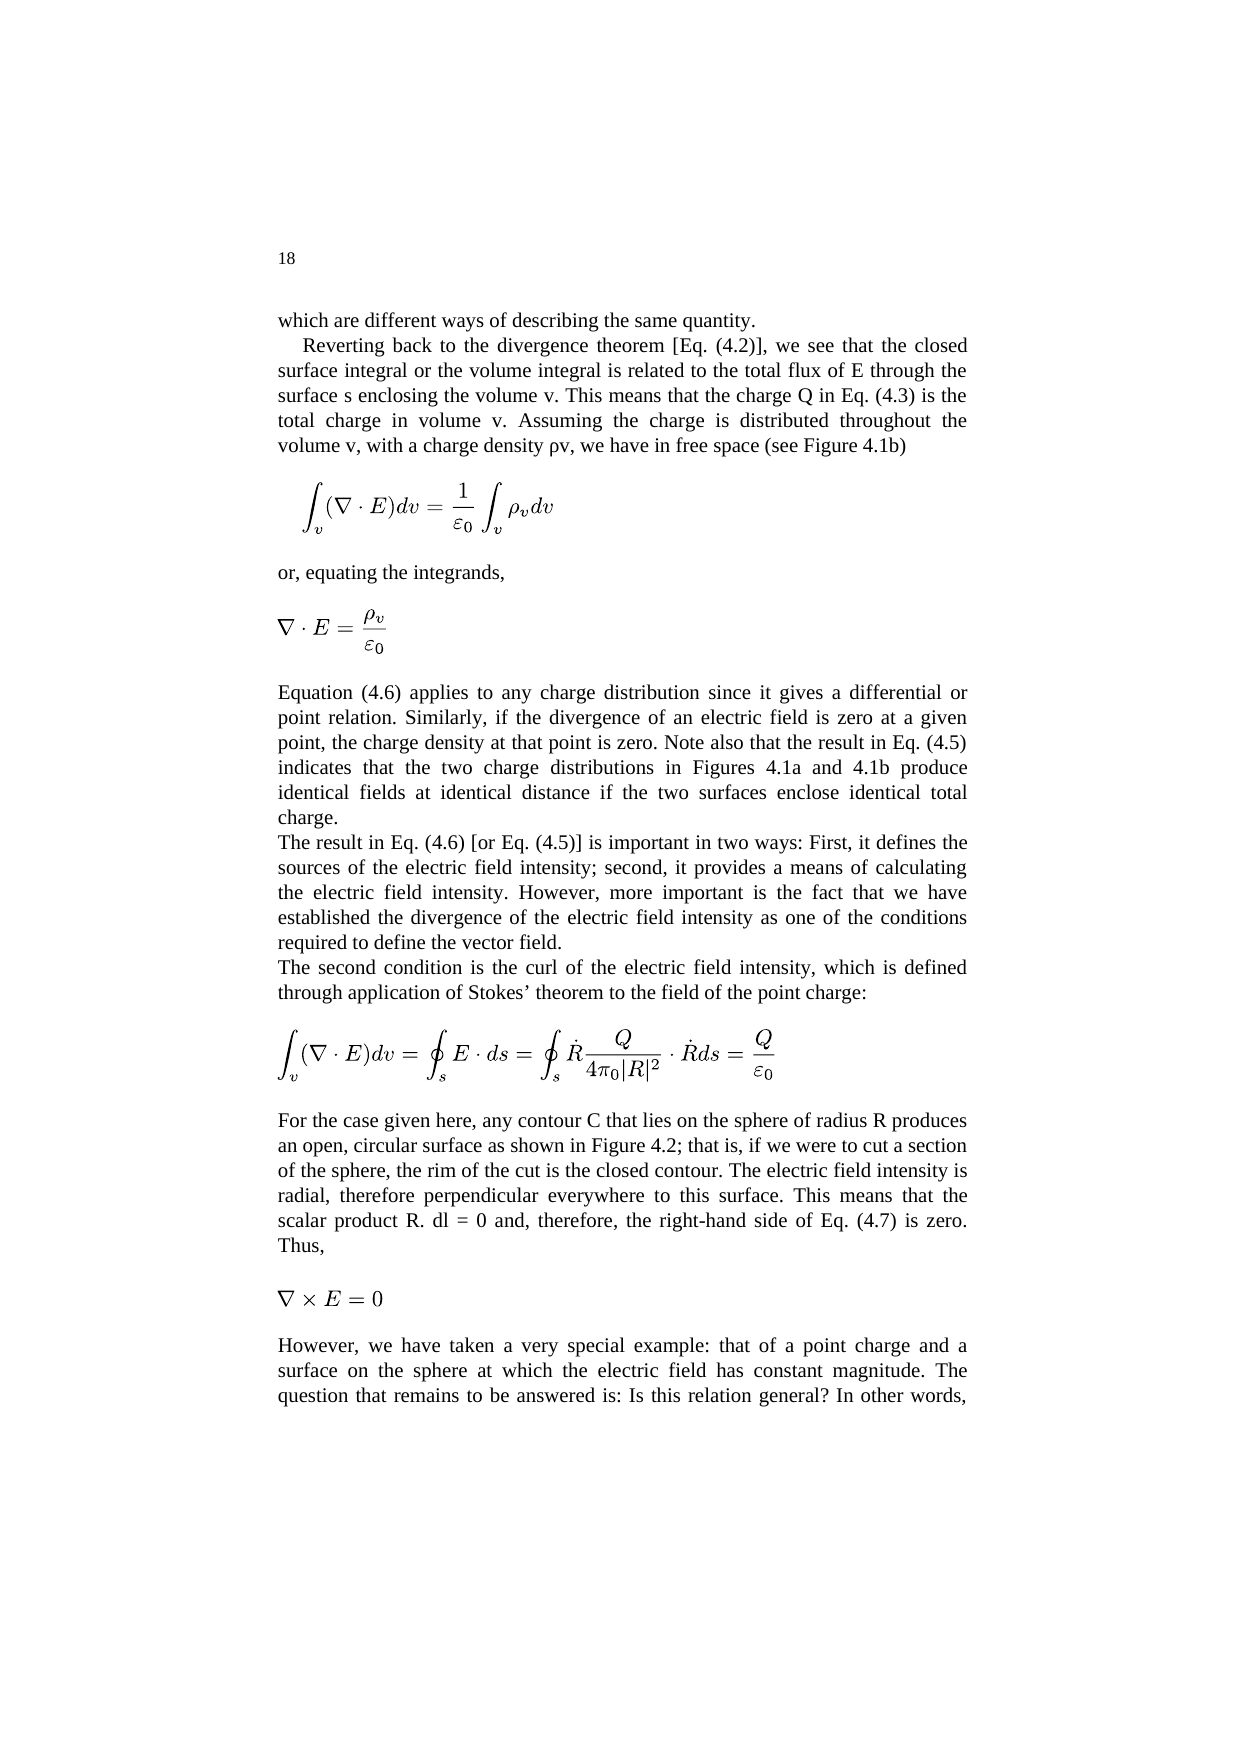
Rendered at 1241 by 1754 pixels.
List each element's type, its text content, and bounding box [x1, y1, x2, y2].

text For the case given here, any contour C that lies on the sphere of radius R produces an open, circular surface as shown in Figure 4.2; that is, if we were to cut a section of the sphere, the rim of the cut is the closed contour. The electric field intensity is radial, therefore perpendicular everywhere to this surface. This means that the scalar product R. dl = 0 and, therefore, the right-hand side of Eq. (4.7) is zero. Thus, [278, 1107, 968, 1257]
text Reverting back to the divergence theorem [Eq. (4.2)], we see that the closed surface integral or the volume integral is related to the total flux of E through the surface s enclosing the volume v. This means that the charge Q in Eq. (4.3) is the total charge in volume v. Assuming the charge is distributed throughout the volume v, with a charge density ρv, we have in free space (see Figure 4.1b) [278, 332, 968, 457]
text The result in Eq. (4.6) [or Eq. (4.5)] is important in two ways: First, it defines the sources of the electric field intensity; second, it provides a means of calculating the electric field intensity. However, more important is the fact that we have established the divergence of the electric field intensity as one of the conditions required to define the vector field. [278, 829, 968, 954]
text However, we have taken a very special example: that of a point charge and a surface on the sphere at which the electric field has constant magnitude. The question that remains to be answered is: Is this relation general? In other words, [278, 1332, 968, 1407]
text The second condition is the curl of the electric field intensity, which is defined through application of Stokes’ theorem to the field of the point charge: [278, 954, 968, 1004]
text or, equating the integrands, [278, 559, 968, 584]
text Equation (4.6) applies to any charge distribution since it gives a differential or point relation. Similarly, if the divergence of an electric field is zero at a given point, the charge density at that point is zero. Note also that the result in Eq. (4.5) indicates that the two charge distributions in Figures 4.1a and 4.1b produce identical fields at identical distance if the two surfaces enclose identical total charge. [278, 679, 968, 829]
text which are different ways of describing the same quantity. [278, 307, 968, 332]
